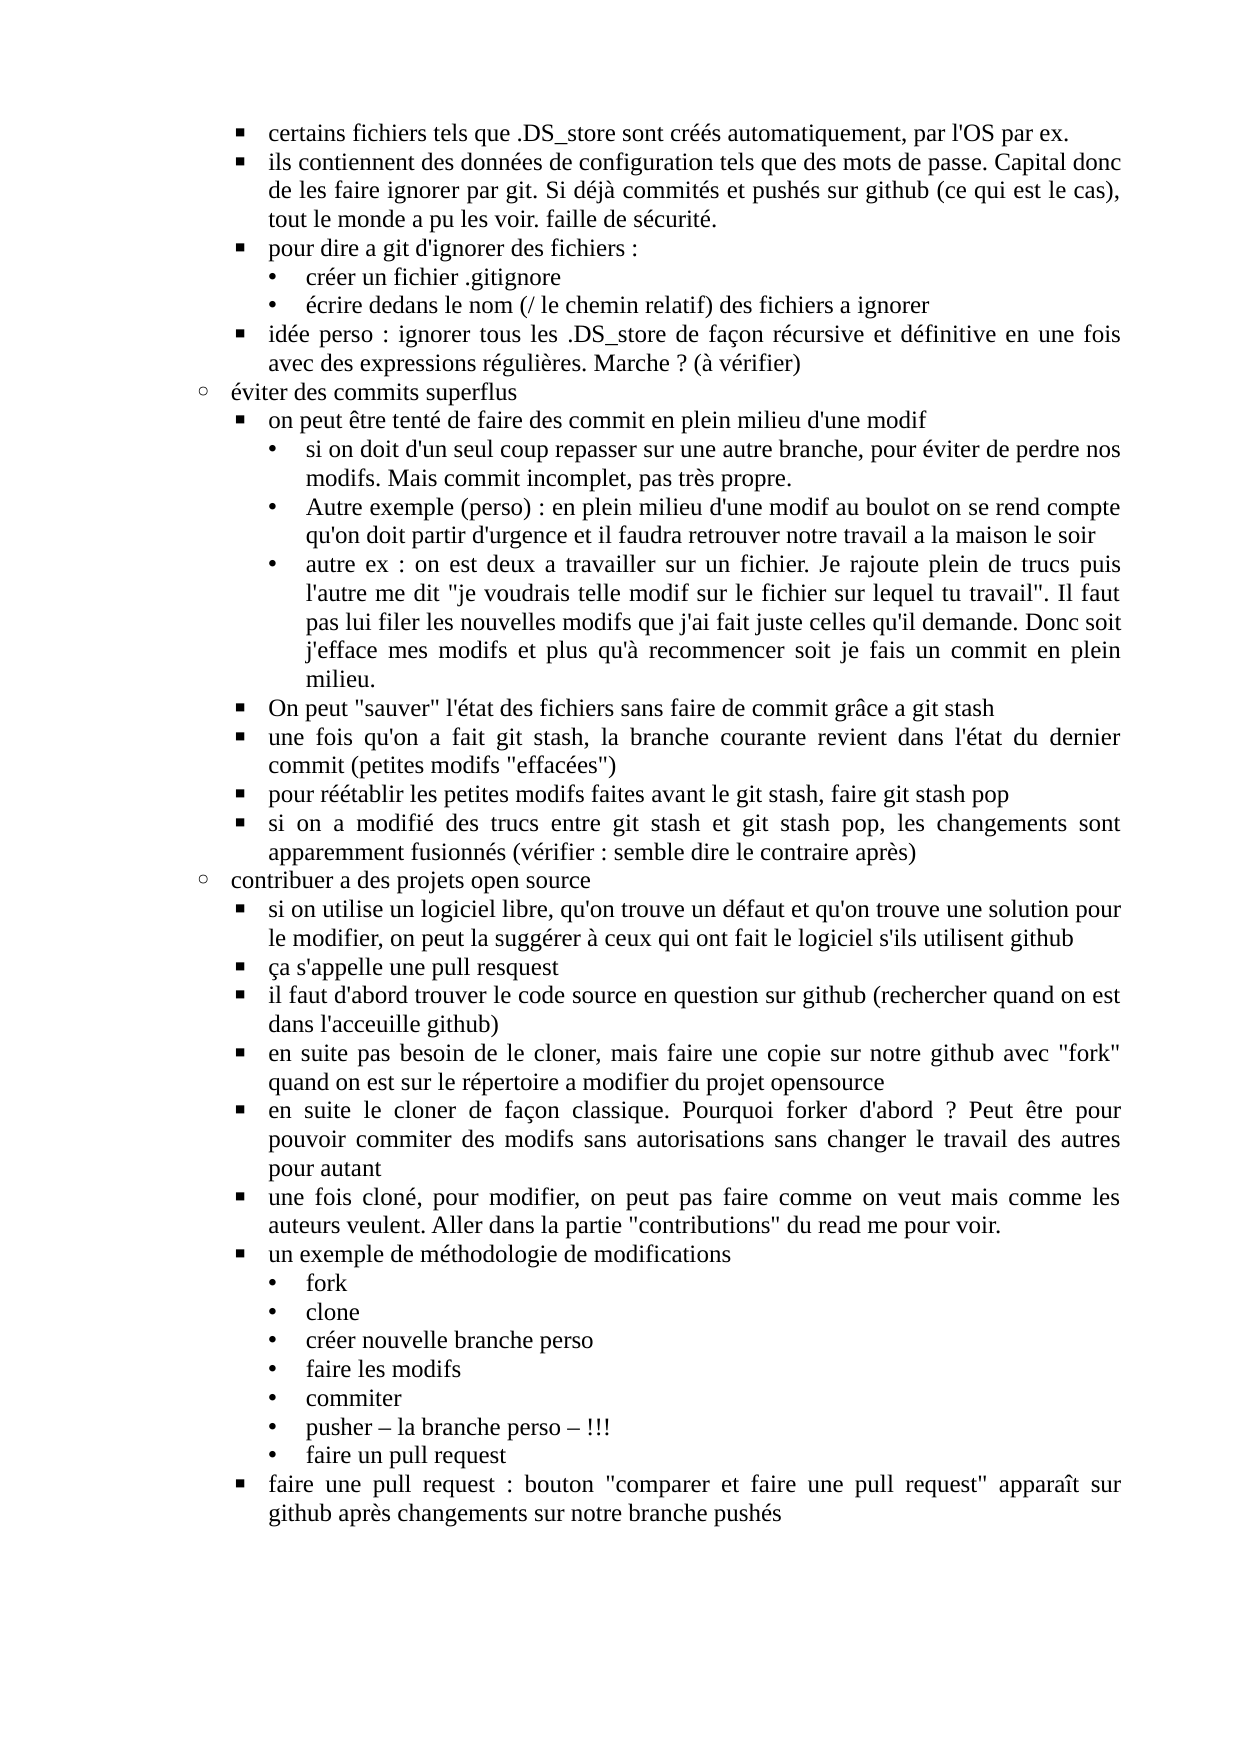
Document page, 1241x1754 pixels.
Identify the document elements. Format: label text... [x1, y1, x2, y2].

list éviter des commits superflus [193, 377, 1122, 406]
list en suite le cloner de façon classique. Pourquoi forker d'abord ? Peut être pour pouvoir commiter des modifs sans autorisations sans changer le travail des autres pour autant [231, 1096, 1122, 1182]
list écrire dedans le nom (/ le chemin relatif) des fichiers a ignorer [268, 291, 1122, 319]
list une fois cloné, pour modifier, on peut pas faire comme on veut mais comme les auteurs veulent. Aller dans la partie "contributions" du read me pour voir. [231, 1182, 1122, 1239]
list créer un fichier .gitignore [268, 262, 1122, 291]
list idée perso : ignorer tous les .DS_store de façon récursive et définitive en une fois avec des expressions régulières. Marche ? (à vérifier) [231, 319, 1122, 377]
list faire les modifs [268, 1354, 1122, 1383]
list créer nouvelle branche perso [268, 1326, 1122, 1354]
list si on a modifié des trucs entre git stash et git stash pop, les changements sont apparemment fusionnés (vérifier : semble dire le contraire après) [231, 808, 1122, 866]
list commiter [268, 1383, 1122, 1412]
list certains fichiers tels que .DS_store sont créés automatiquement, par l'OS par ex. [231, 118, 1122, 147]
list clone [268, 1297, 1122, 1326]
list un exemple de méthodologie de modifications [231, 1239, 1122, 1268]
list si on doit d'un seul coup repasser sur une autre branche, pour éviter de perdre nos modifs. Mais commit incomplet, pas très propre. [268, 434, 1122, 492]
list pour dire a git d'ignorer des fichiers : [231, 233, 1122, 262]
list contribuer a des projets open source [193, 866, 1122, 894]
list une fois qu'on a fait git stash, la branche courante revient dans l'état du dernier commit (petites modifs "effacées") [231, 722, 1122, 779]
list ça s'appelle une pull resquest [231, 952, 1122, 981]
list faire un pull request [268, 1441, 1122, 1469]
list il faut d'abord trouver le code source en question sur github (rechercher quand on est dans l'acceuille github) [231, 981, 1122, 1038]
list On peut "sauver" l'état des fichiers sans faire de commit grâce a git stash [231, 693, 1122, 722]
list pour réétablir les petites modifs faites avant le git stash, faire git stash pop [231, 779, 1122, 808]
list autre ex : on est deux a travailler sur un fichier. Je rajoute plein de trucs puis l'autre me dit "je voudrais telle modif sur le fichier sur lequel tu travail". Il faut pas lui filer les nouvelles modifs que j'ai fait juste celles qu'il demande. Donc soit j'efface mes modifs et plus qu'à recommencer soit je fais un commit en plein milieu. [268, 549, 1122, 693]
list on peut être tenté de faire des commit en plein milieu d'une modif [231, 406, 1122, 434]
list Autre exemple (perso) : en plein milieu d'une modif au boulot on se rend compte qu'on doit partir d'urgence et il faudra retrouver notre travail a la maison le soir [268, 492, 1122, 549]
list en suite pas besoin de le cloner, mais faire une copie sur notre github avec "fork" quand on est sur le répertoire a modifier du projet opensource [231, 1038, 1122, 1096]
list si on utilise un logiciel libre, qu'on trouve un défaut et qu'on trouve une solution pour le modifier, on peut la suggérer à ceux qui ont fait le logiciel s'ils utilisent github [231, 894, 1122, 952]
list ils contiennent des données de configuration tels que des mots de passe. Capital donc de les faire ignorer par git. Si déjà commités et pushés sur github (ce qui est le cas), tout le monde a pu les voir. faille de sécurité. [231, 147, 1122, 233]
list pusher – la branche perso – !!! [268, 1412, 1122, 1441]
list fork [268, 1268, 1122, 1297]
list faire une pull request : bouton "comparer et faire une pull request" apparaît sur github après changements sur notre branche pushés [231, 1469, 1122, 1527]
